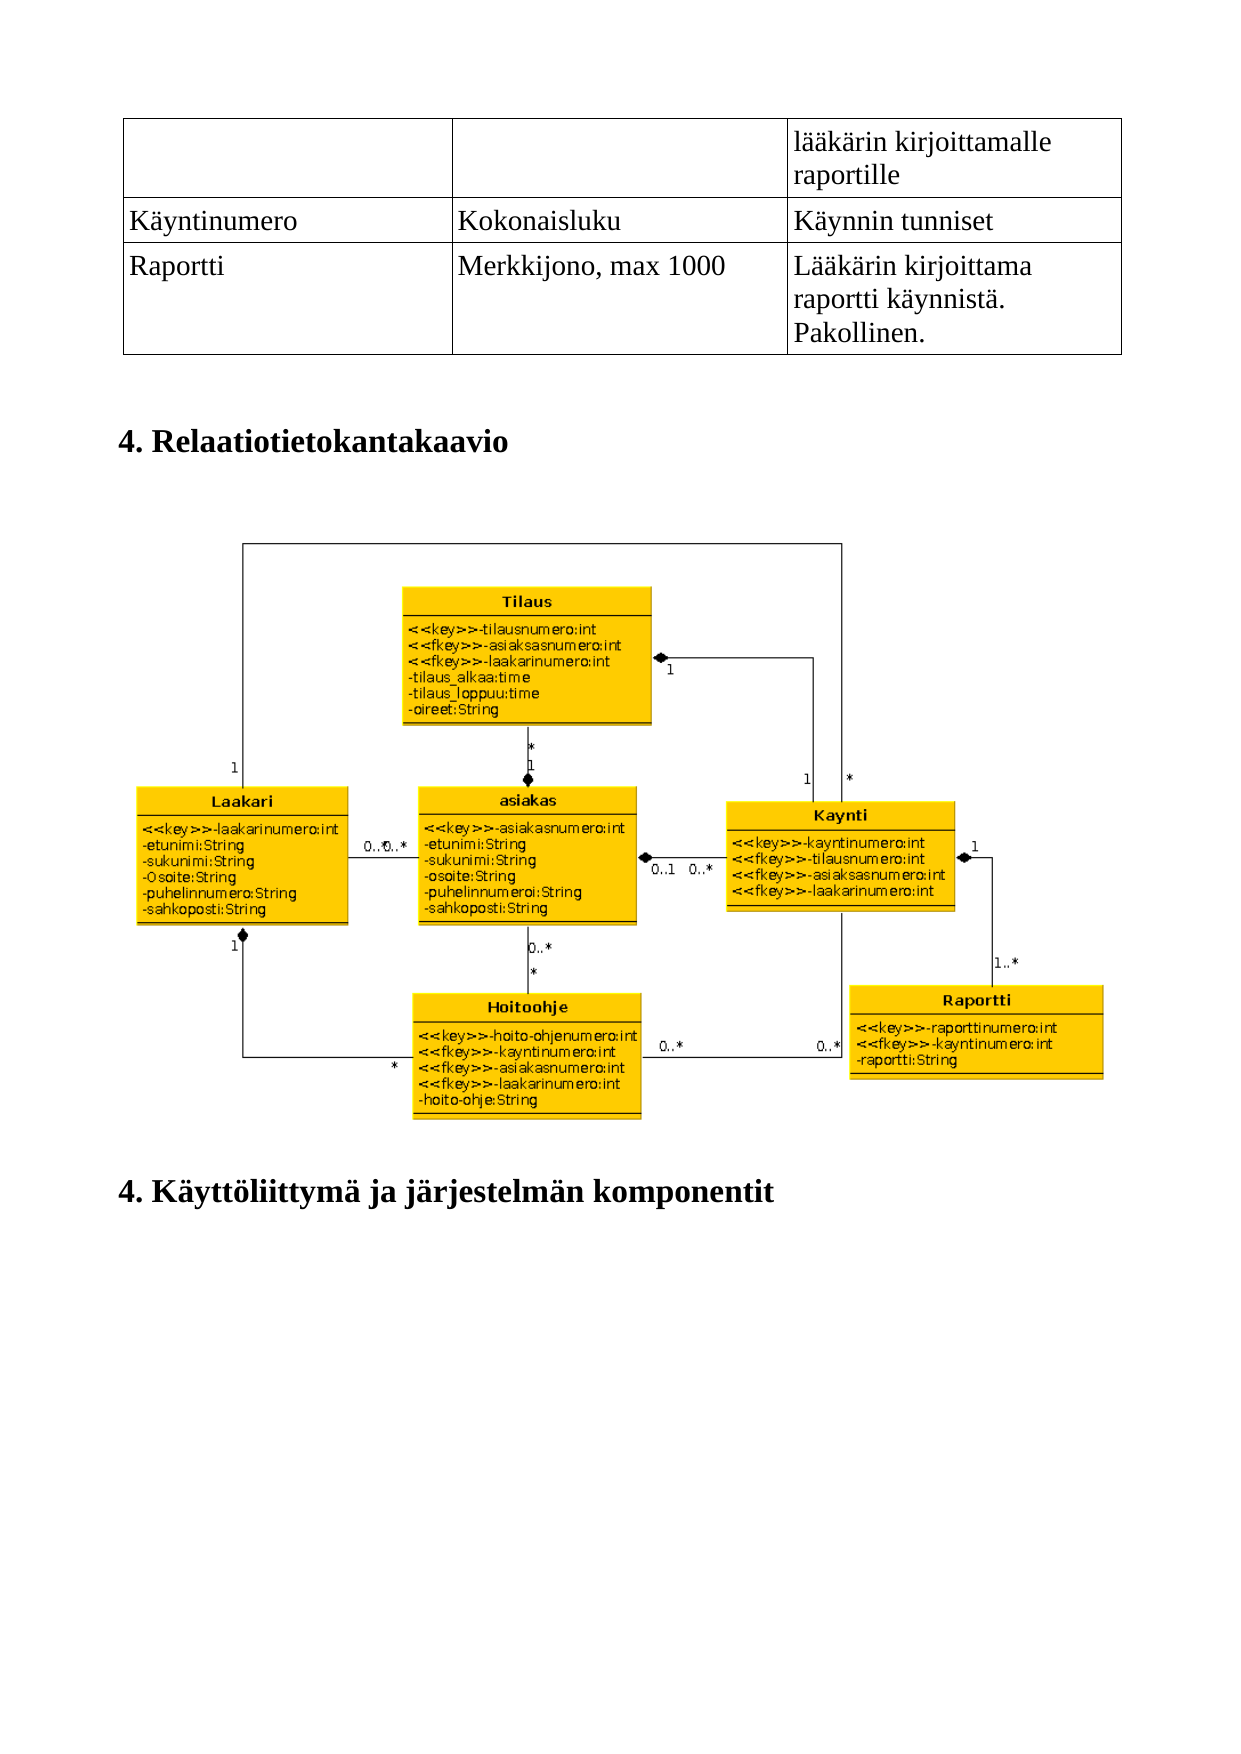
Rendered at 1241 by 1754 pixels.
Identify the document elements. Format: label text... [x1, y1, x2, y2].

table_cell [124, 119, 452, 197]
table_cell [453, 119, 787, 197]
text 4. Käyttöliittymä ja järjestelmän komponentit [118, 1171, 1122, 1209]
table_cell Kokonaisluku [453, 198, 787, 242]
table_cell Lääkärin kirjoittama raportti käynnistä. Pakollinen. [788, 243, 1121, 354]
table_cell Raportti [124, 243, 452, 354]
text 4. Relaatiotietokantakaavio [118, 421, 1122, 459]
table_cell Käyntinumero [124, 198, 452, 242]
table_cell lääkärin kirjoittamalle raportille [788, 119, 1121, 197]
picture [118, 526, 1123, 1138]
table_cell Merkkijono, max 1000 [453, 243, 787, 354]
table_cell Käynnin tunniset [788, 198, 1121, 242]
